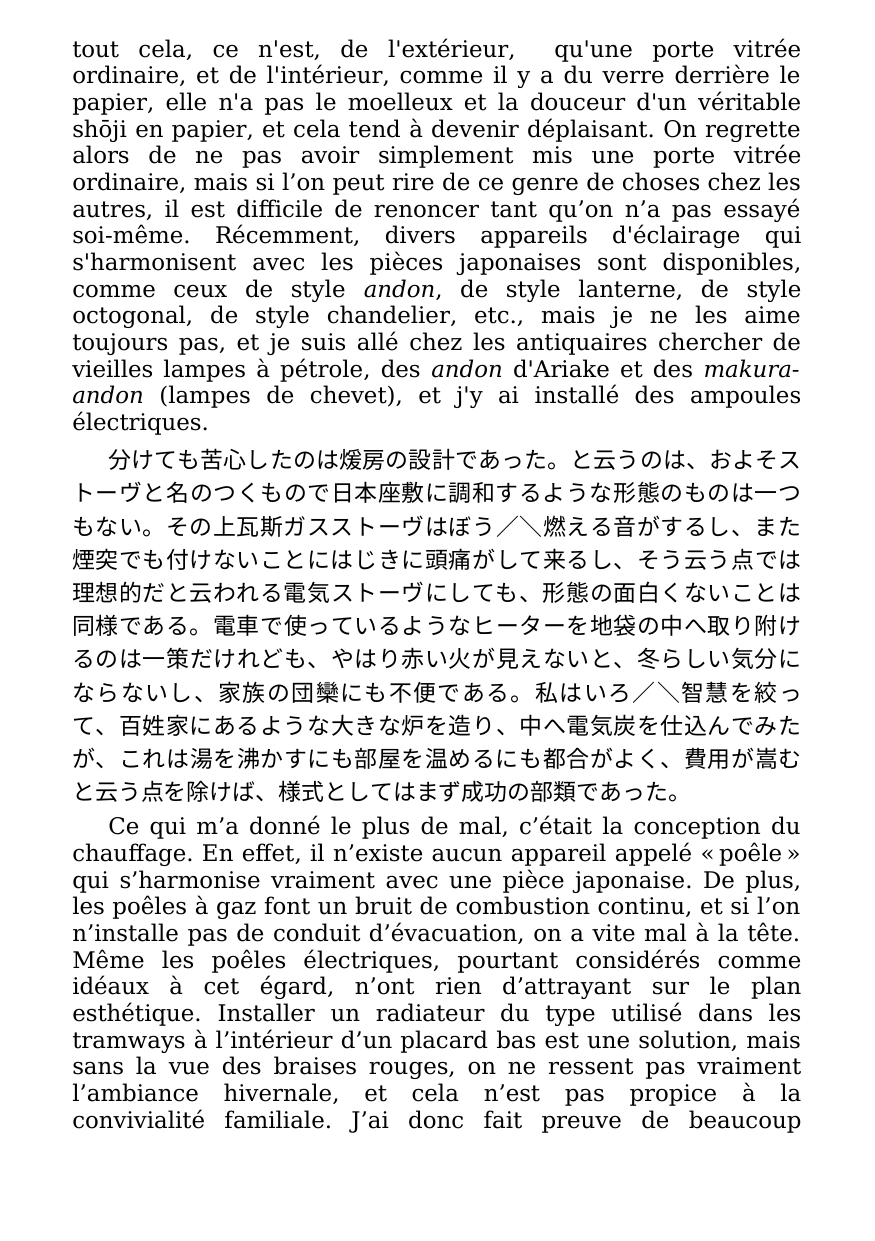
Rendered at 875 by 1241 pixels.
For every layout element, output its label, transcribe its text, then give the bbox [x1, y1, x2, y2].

text 分けても苦心したのは煖房の設計であった。と云うのは、およそストーヴと名のつくもので日本座敷に調和するような形態のものは一つもない。その上瓦斯ガスストーヴはぼう／＼燃える音がするし、また煙突でも付けないことにはじきに頭痛がして来るし、そう云う点では理想的だと云われる電気ストーヴにしても、形態の面白くないことは同様である。電車で使っているようなヒーターを地袋の中へ取り附けるのは一策だけれども、やはり赤い火が見えないと、冬らしい気分にならないし、家族の団欒にも不便である。私はいろ／＼智慧を絞って、百姓家にあるような大きな炉を造り、中へ電気炭を仕込んでみたが、これは湯を沸かすにも部屋を温めるにも都合がよく、費用が嵩むと云う点を除けば、様式としてはまず成功の部類であった。 [72, 442, 802, 807]
text tout cela, ce n'est, de l'extérieur, qu'une porte vitrée ordinaire, et de l'intérieur, comme il y a du verre derrière le papier, elle n'a pas le moelleux et la douceur d'un véritable shōji en papier, et cela tend à devenir déplaisant. On regrette alors de ne pas avoir simplement mis une porte vitrée ordinaire, mais si l’on peut rire de ce genre de choses chez les autres, il est difficile de renoncer tant qu’on n’a pas essayé soi-même. Récemment, divers appareils d'éclairage qui s'harmonisent avec les pièces japonaises sont disponibles, comme ceux de style andon, de style lanterne, de style octogonal, de style chandelier, etc., mais je ne les aime toujours pas, et je suis allé chez les antiquaires chercher de vieilles lampes à pétrole, des andon d'Ariake et des makura-andon (lampes de chevet), et j'y ai installé des ampoules électriques. [72, 36, 802, 436]
text Ce qui m’a donné le plus de mal, c’était la conception du chauffage. En effet, il n’existe aucun appareil appelé « poêle » qui s’harmonise vraiment avec une pièce japonaise. De plus, les poêles à gaz font un bruit de combustion continu, et si l’on n’installe pas de conduit d’évacuation, on a vite mal à la tête. Même les poêles électriques, pourtant considérés comme idéaux à cet égard, n’ont rien d’attrayant sur le plan esthétique. Installer un radiateur du type utilisé dans les tramways à l’intérieur d’un placard bas est une solution, mais sans la vue des braises rouges, on ne ressent pas vraiment l’ambiance hivernale, et cela n’est pas propice à la convivialité familiale. J’ai donc fait preuve de beaucoup [72, 813, 802, 1133]
